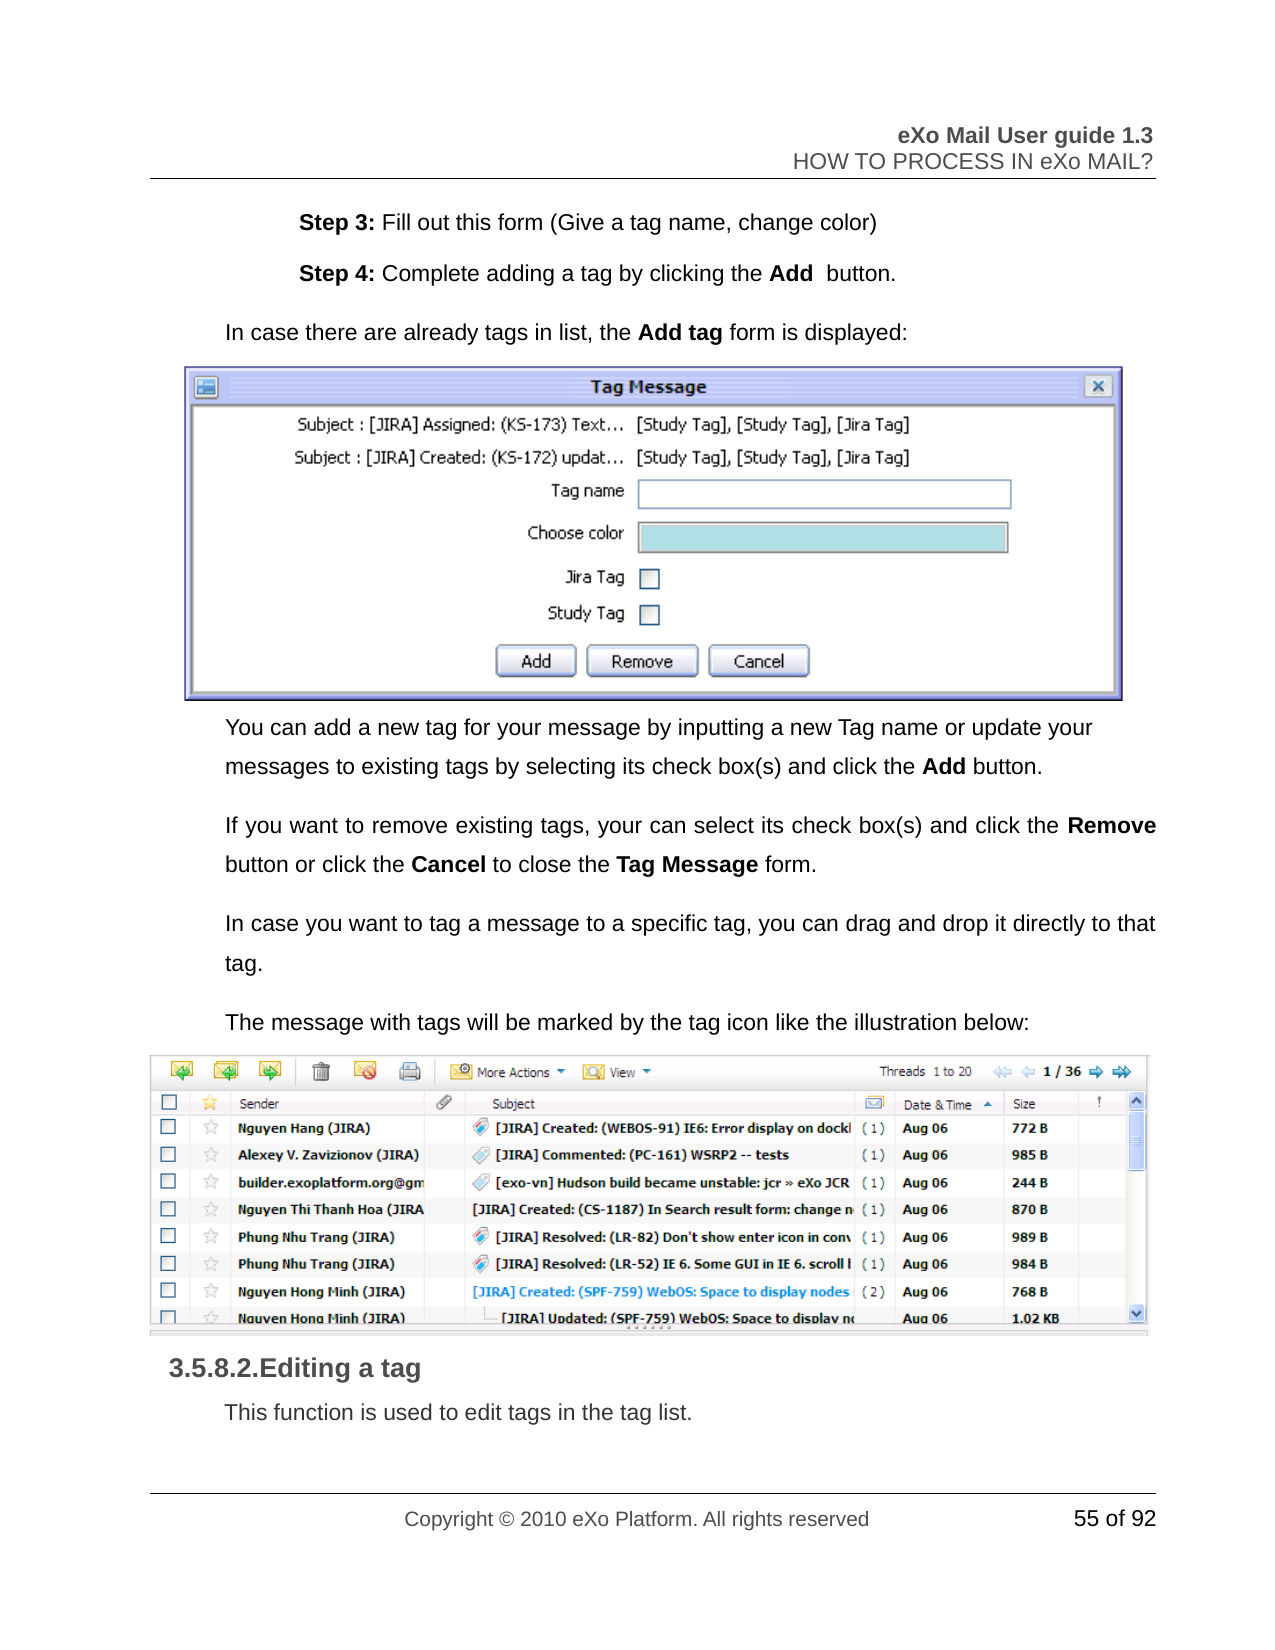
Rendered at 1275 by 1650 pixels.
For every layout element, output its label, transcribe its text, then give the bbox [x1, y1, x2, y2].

text This function is used to edit tags in the tag list. [224, 1398, 1156, 1425]
list Step 3: Fill out this form (Give a tag name, change color) [261, 208, 1156, 235]
list In case there are already tags in list, the Add tag form is displayed: [187, 319, 1156, 345]
list In case you want to tag a message to a specific tag, you can drag and drop it directly to that tag. [187, 910, 1156, 976]
list You can add a new tag for your message by inputting a new Tag name or update your messages to existing tags by selecting its check box(s) and click the Add button. [187, 378, 1156, 779]
list Step 4: Complete adding a tag by clicking the Add button. [261, 260, 1156, 286]
picture [183, 366, 1123, 701]
picture [149, 1054, 1151, 1336]
list The message with tags will be marked by the tag icon like the illustration below: [187, 1009, 1156, 1035]
subtitle Editing a tag [169, 1056, 1156, 1383]
list If you want to remove existing tags, your can select its check box(s) and click the Remove button or click the Cancel to close the Tag Message form. [187, 812, 1156, 878]
